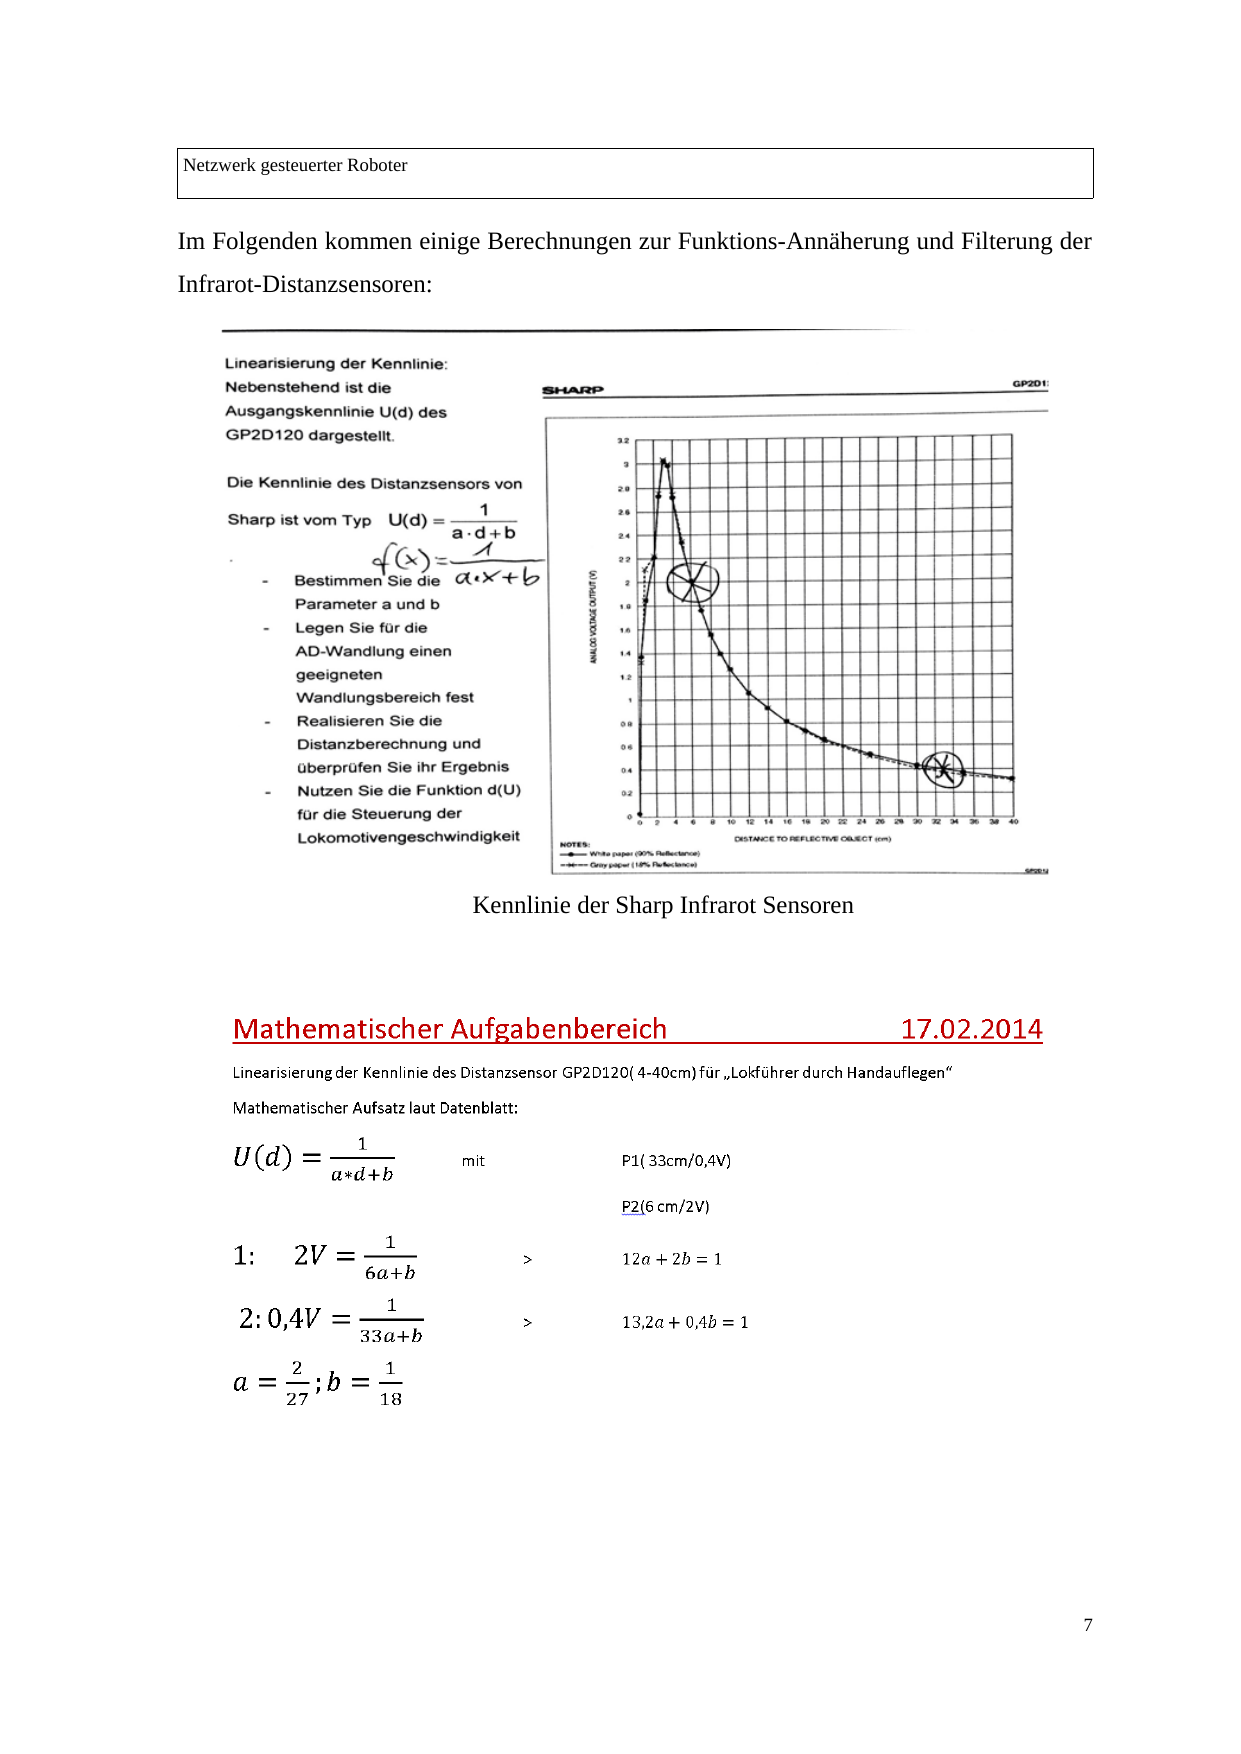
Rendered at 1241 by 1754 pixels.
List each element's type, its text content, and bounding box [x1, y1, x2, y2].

text Kennlinie der Sharp Infrarot Sensoren [472, 389, 1093, 918]
picture [221, 1009, 1049, 1414]
text Im Folgenden kommen einige Berechnungen zur Funktions-Annäherung und Filterung der Infrarot-Distanzsensoren: [177, 226, 1093, 298]
picture [221, 329, 1049, 876]
